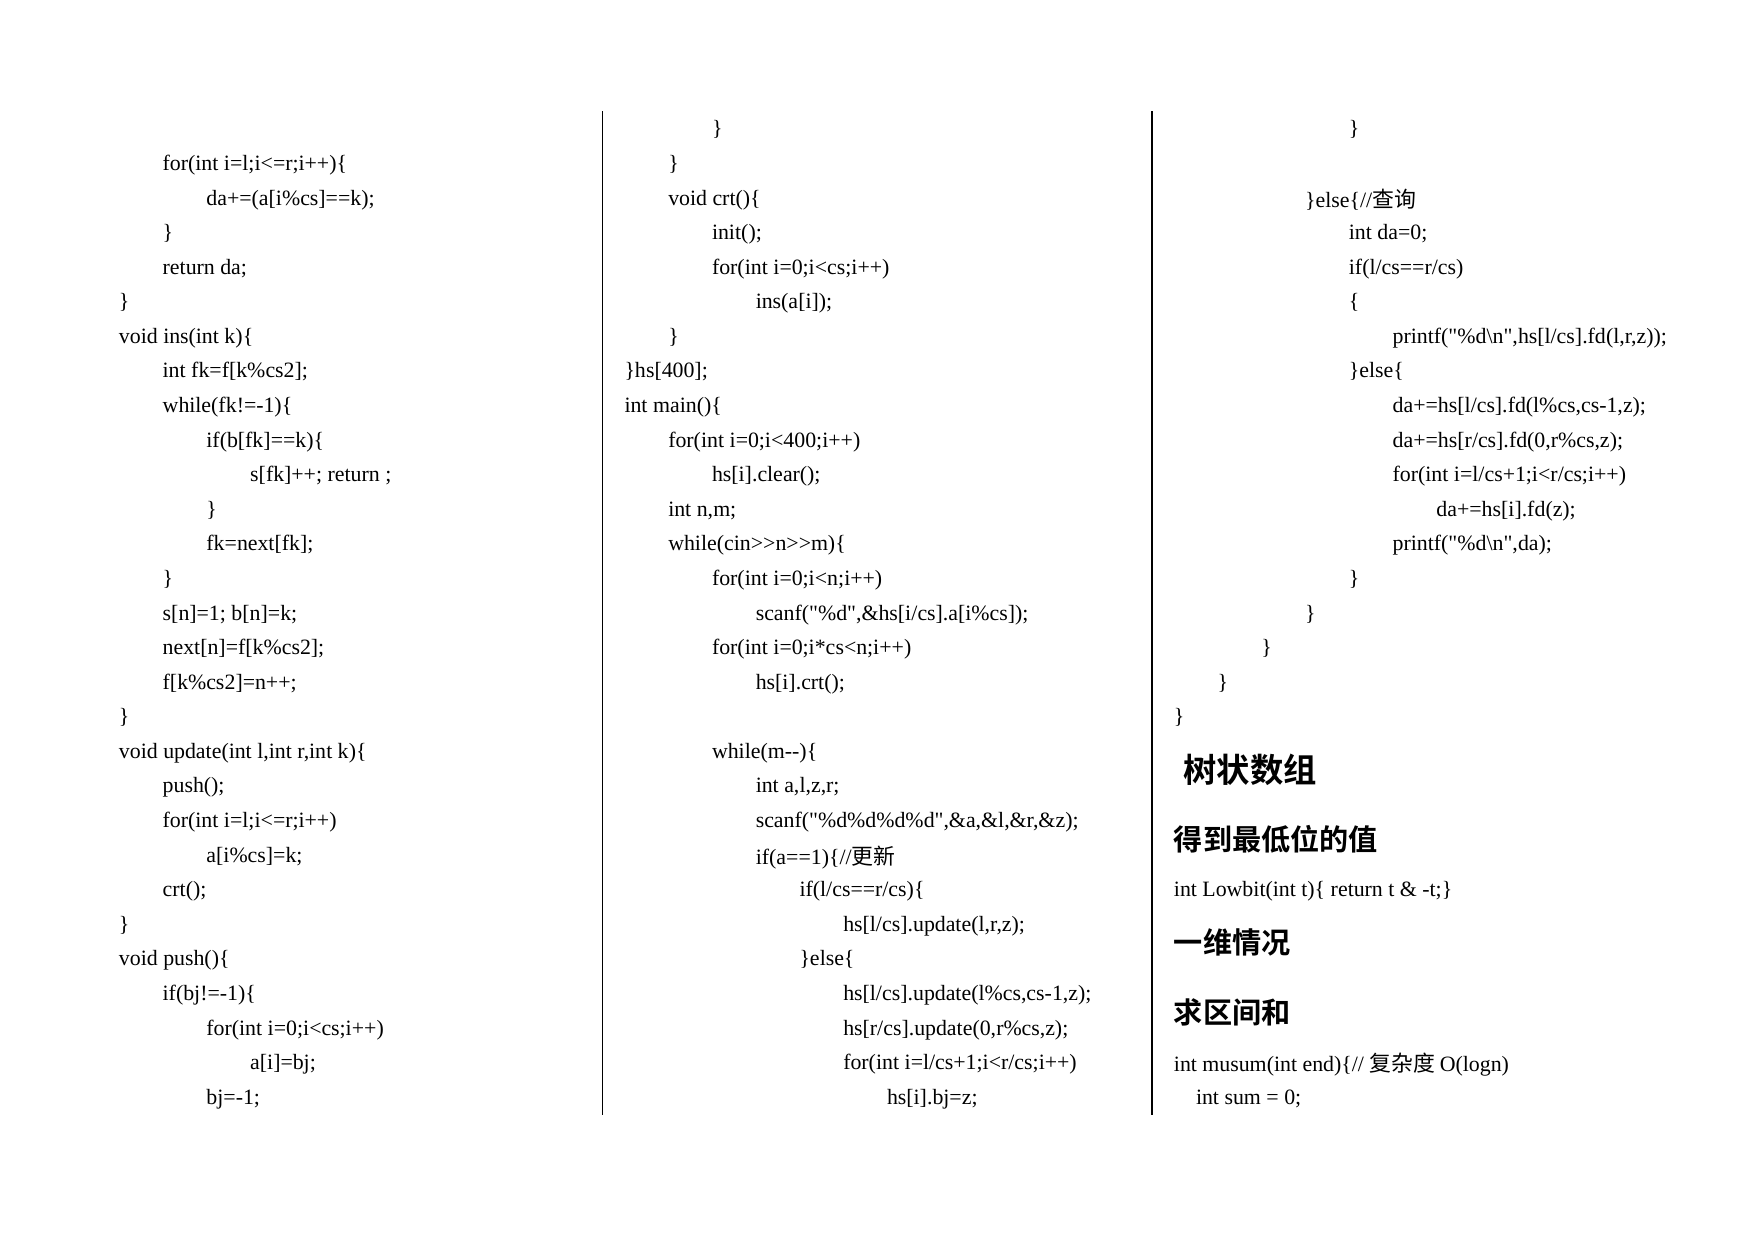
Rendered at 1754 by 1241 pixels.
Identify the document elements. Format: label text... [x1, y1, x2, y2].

text scanf("%d%d%d%d",&a,&l,&r,&z); [624, 803, 1129, 837]
subtitle 一维情况 [1174, 907, 1679, 976]
subtitle 求区间和 [1174, 976, 1679, 1045]
text }else{ [624, 941, 1129, 976]
text hs[i].clear(); [624, 457, 1129, 492]
text if(l/cs==r/cs) [1174, 249, 1679, 284]
text }else{//查询 [1174, 180, 1679, 215]
text bj=-1; [75, 1079, 580, 1114]
text } [624, 319, 1129, 353]
text } [624, 111, 1129, 146]
text crt(); [75, 872, 580, 907]
text int a,l,z,r; [624, 768, 1129, 803]
text } [1174, 561, 1679, 595]
text int Lowbit(int t){ return t & -t;} [1174, 872, 1679, 907]
text hs[r/cs].update(0,r%cs,z); [624, 1010, 1129, 1045]
text da+=hs[l/cs].fd(l%cs,cs-1,z); [1174, 388, 1679, 422]
text s[fk]++; return ; [75, 457, 580, 492]
text while(fk!=-1){ [75, 388, 580, 422]
subtitle 得到最低位的值 [1174, 803, 1679, 872]
text s[n]=1; b[n]=k; [75, 595, 580, 630]
text } [75, 561, 580, 595]
text } [1174, 699, 1679, 734]
text } [75, 492, 580, 526]
text hs[l/cs].update(l,r,z); [624, 907, 1129, 941]
text } [1174, 630, 1679, 664]
text for(int i=l/cs+1;i<r/cs;i++) [624, 1045, 1129, 1079]
text push(); [75, 768, 580, 803]
text } [624, 146, 1129, 180]
text } [75, 215, 580, 249]
text } [1174, 111, 1679, 146]
text while(m--){ [624, 734, 1129, 768]
text for(int i=0;i<400;i++) [624, 422, 1129, 457]
subtitle 树状数组 [1174, 734, 1679, 803]
text for(int i=l/cs+1;i<r/cs;i++) [1174, 457, 1679, 492]
text } [1174, 595, 1679, 630]
text hs[l/cs].update(l%cs,cs-1,z); [624, 976, 1129, 1010]
text void push(){ [75, 941, 580, 976]
text ins(a[i]); [624, 284, 1129, 319]
text a[i%cs]=k; [75, 837, 580, 872]
text for(int i=0;i<cs;i++) [624, 249, 1129, 284]
text printf("%d\n",hs[l/cs].fd(l,r,z)); [1174, 319, 1679, 353]
text return da; [75, 249, 580, 284]
text } [75, 907, 580, 941]
text printf("%d\n",da); [1174, 526, 1679, 561]
text a[i]=bj; [75, 1045, 580, 1079]
text if(a==1){//更新 [624, 837, 1129, 872]
text int sum = 0; [1174, 1079, 1679, 1114]
text } [75, 699, 580, 734]
text }else{ [1174, 353, 1679, 388]
text for(int i=l;i<=r;i++){ [75, 146, 580, 180]
text for(int i=0;i<cs;i++) [75, 1010, 580, 1045]
text hs[i].bj=z; [624, 1079, 1129, 1114]
text f[k%cs2]=n++; [75, 664, 580, 699]
text for(int i=0;i<n;i++) [624, 561, 1129, 595]
text scanf("%d",&hs[i/cs].a[i%cs]); [624, 595, 1129, 630]
text for(int i=0;i*cs<n;i++) [624, 630, 1129, 664]
text for(int i=l;i<=r;i++) [75, 803, 580, 837]
text if(l/cs==r/cs){ [624, 872, 1129, 907]
text int da=0; [1174, 215, 1679, 249]
text int n,m; [624, 492, 1129, 526]
text da+=(a[i%cs]==k); [75, 180, 580, 215]
text }hs[400]; [624, 353, 1129, 388]
text da+=hs[r/cs].fd(0,r%cs,z); [1174, 422, 1679, 457]
text void update(int l,int r,int k){ [75, 734, 580, 768]
text init(); [624, 215, 1129, 249]
text } [75, 284, 580, 319]
text int musum(int end){// 复杂度O(logn) [1174, 1045, 1679, 1079]
text int main(){ [624, 388, 1129, 422]
text void crt(){ [624, 180, 1129, 215]
text int fk=f[k%cs2]; [75, 353, 580, 388]
text void ins(int k){ [75, 319, 580, 353]
text if(b[fk]==k){ [75, 422, 580, 457]
text da+=hs[i].fd(z); [1174, 492, 1679, 526]
text while(cin>>n>>m){ [624, 526, 1129, 561]
text if(bj!=-1){ [75, 976, 580, 1010]
text } [1174, 664, 1679, 699]
text next[n]=f[k%cs2]; [119, 630, 580, 664]
text fk=next[fk]; [75, 526, 580, 561]
text hs[i].crt(); [624, 664, 1129, 699]
text { [1174, 284, 1679, 319]
